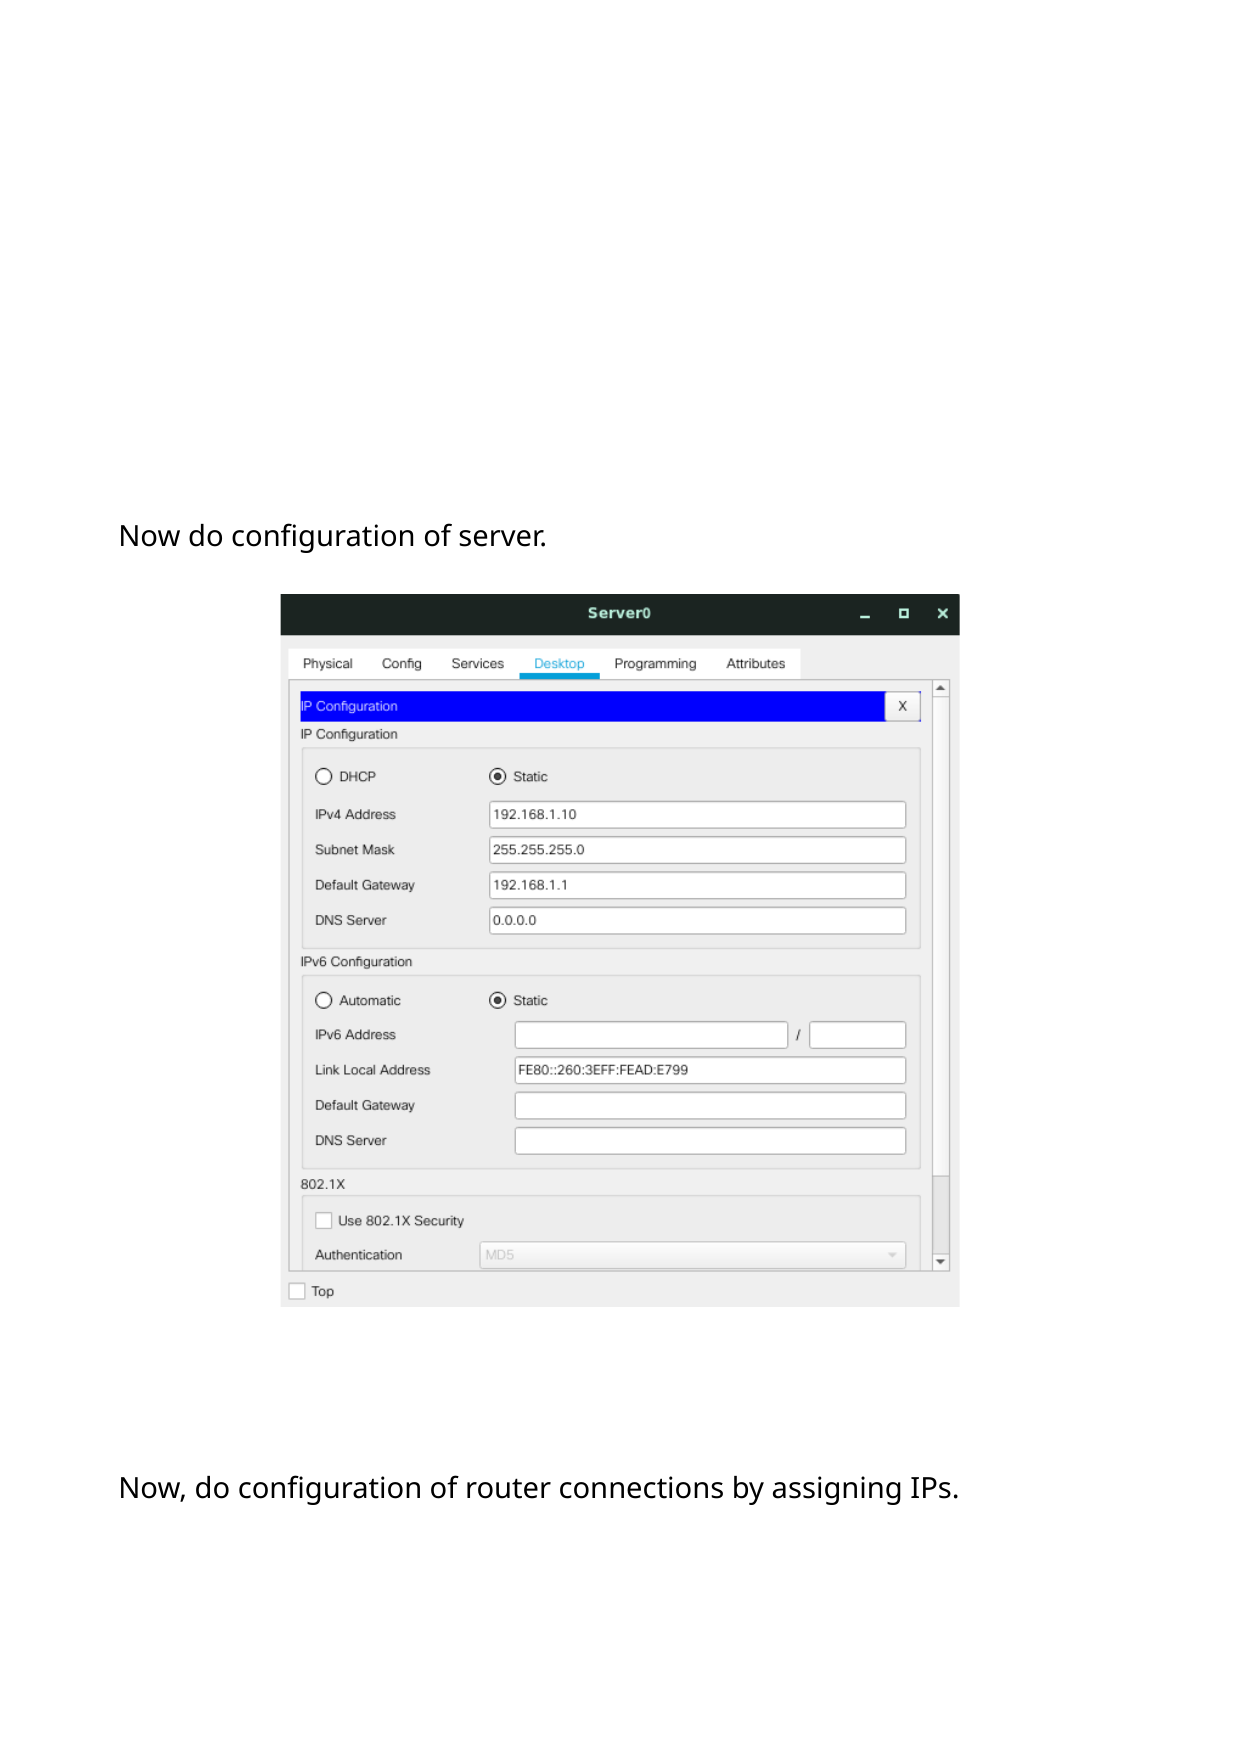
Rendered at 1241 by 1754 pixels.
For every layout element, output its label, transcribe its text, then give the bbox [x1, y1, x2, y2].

picture [280, 594, 960, 1307]
text Now do configuration of server. [118, 515, 1122, 555]
text Now, do configuration of router connections by assigning IPs. [118, 1467, 1122, 1507]
